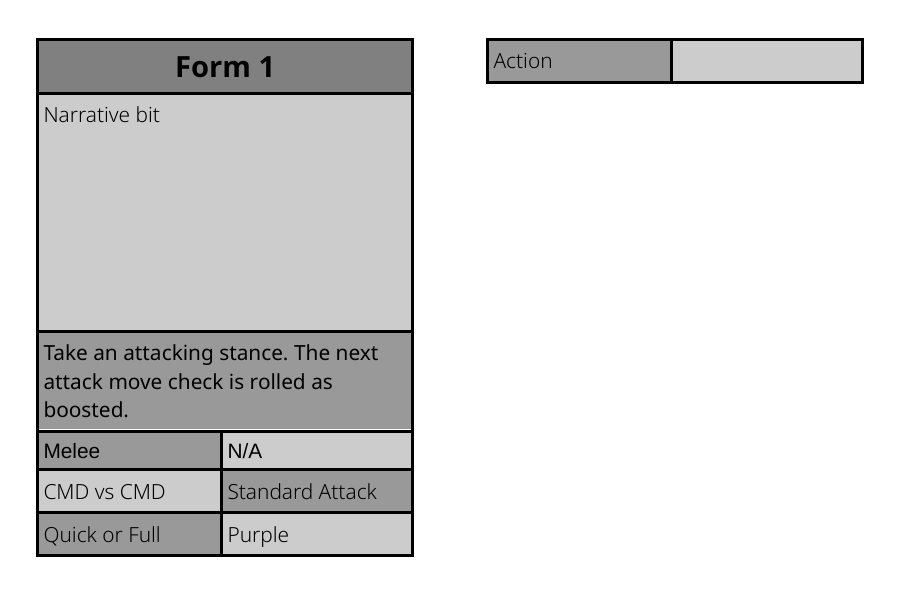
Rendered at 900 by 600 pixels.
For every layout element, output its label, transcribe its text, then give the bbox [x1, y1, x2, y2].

table_cell Melee [39, 433, 220, 468]
table_cell Standard Attack [223, 471, 411, 511]
table_cell Purple [223, 514, 411, 554]
table_cell Take an attacking stance. The next attack move check is rolled as boosted. [39, 333, 411, 429]
table_cell Action [489, 41, 670, 81]
table_cell Quick or Full [39, 514, 220, 554]
table_cell N/A [223, 433, 411, 468]
table_cell Narrative bit [39, 95, 411, 330]
table_header Form 1 [39, 41, 411, 92]
table_cell [673, 41, 861, 81]
table_cell CMD vs CMD [39, 471, 220, 511]
